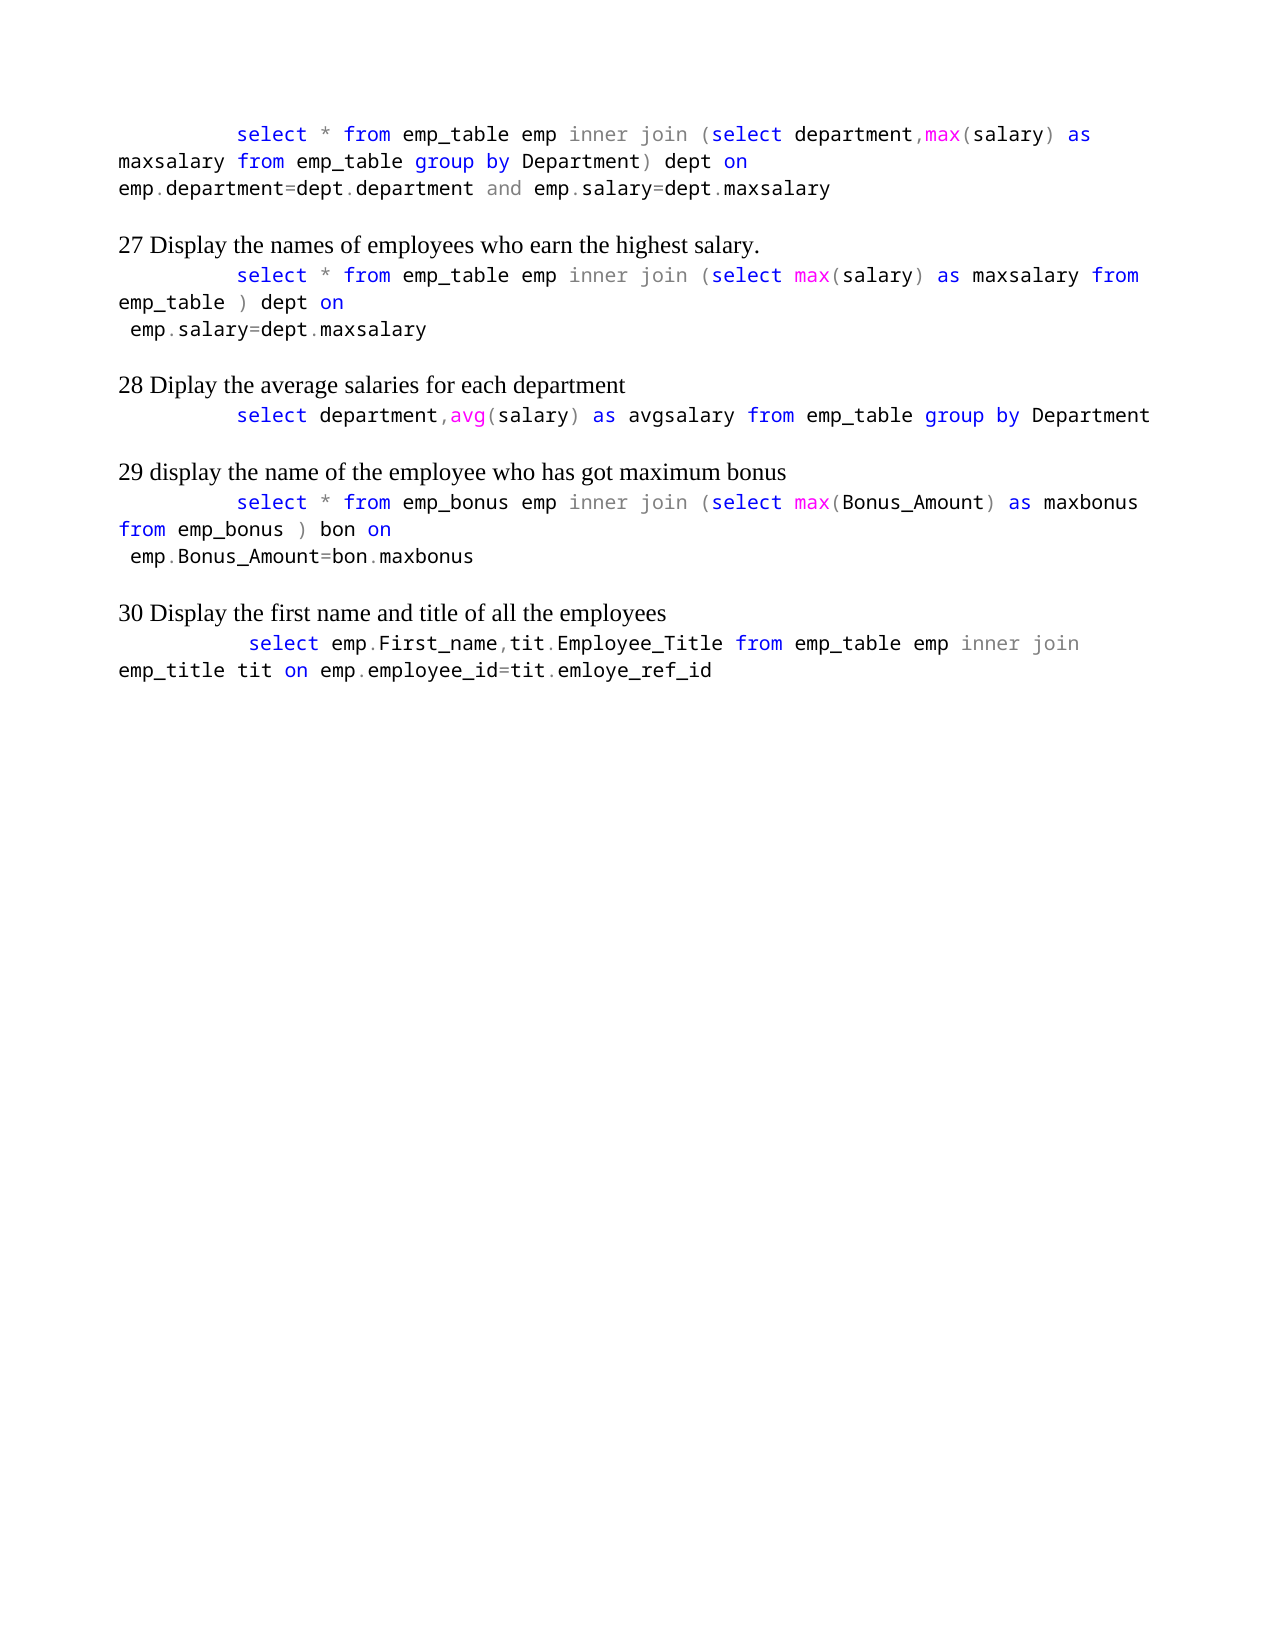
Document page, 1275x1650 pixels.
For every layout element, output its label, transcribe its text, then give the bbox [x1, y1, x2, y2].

text emp.department=dept.department and emp.salary=dept.maxsalary [118, 174, 1157, 201]
text select * from emp_table emp inner join (select department,max(salary) as maxsalary from emp_table group by Department) dept on [118, 118, 1157, 174]
text select * from emp_table emp inner join (select max(salary) as maxsalary from emp_table ) dept on [118, 259, 1157, 315]
text select department,avg(salary) as avgsalary from emp_table group by Department [118, 399, 1157, 428]
text 30 Display the first name and title of all the employees [118, 598, 1157, 627]
text select emp.First_name,tit.Employee_Title from emp_table emp inner join emp_title tit on emp.employee_id=tit.emloye_ref_id [118, 627, 1157, 683]
text emp.salary=dept.maxsalary [118, 315, 1157, 342]
text 28 Diplay the average salaries for each department [118, 371, 1157, 399]
text emp.Bonus_Amount=bon.maxbonus [118, 542, 1157, 569]
text select * from emp_bonus emp inner join (select max(Bonus_Amount) as maxbonus from emp_bonus ) bon on [118, 486, 1157, 542]
text 27 Display the names of employees who earn the highest salary. [118, 230, 1157, 259]
text 29 display the name of the employee who has got maximum bonus [118, 457, 1157, 486]
